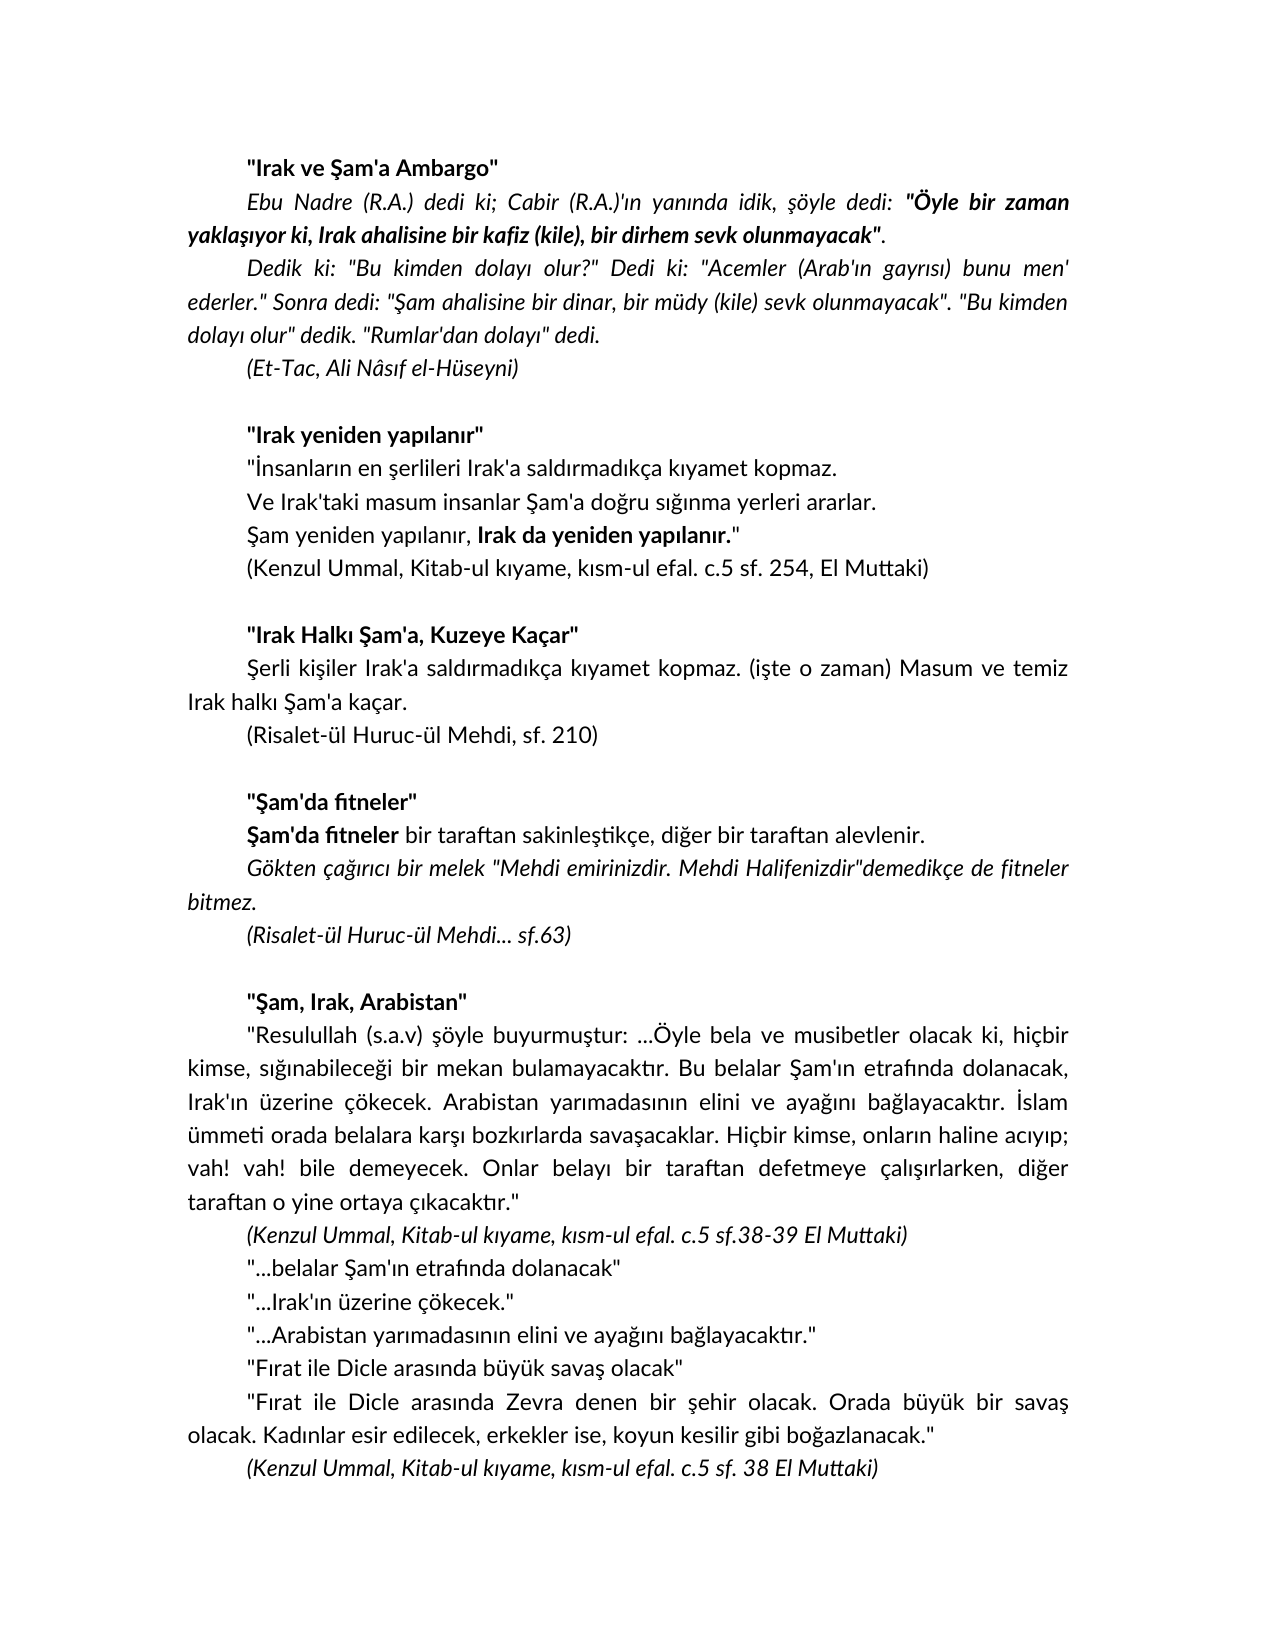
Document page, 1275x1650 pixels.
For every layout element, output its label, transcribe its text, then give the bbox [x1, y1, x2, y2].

text (Risalet-ül Huruc-ül Mehdi, sf. 210) [187, 717, 1070, 750]
text "Şam'da fitneler" [187, 783, 1070, 817]
text "...Arabistan yarımadasının elini ve ayağını bağlayacaktır." [187, 1317, 1070, 1350]
text "Şam, Irak, Arabistan" [187, 983, 1070, 1017]
text "Fırat ile Dicle arasında büyük savaş olacak" [187, 1350, 1070, 1383]
text Ve Irak'taki masum insanlar Şam'a doğru sığınma yerleri ararlar. [187, 483, 1070, 517]
text "...Irak'ın üzerine çökecek." [187, 1283, 1070, 1317]
text Ebu Nadre (R.A.) dedi ki; Cabir (R.A.)'ın yanında idik, şöyle dedi: "Öyle bir zaman yaklaşıyor ki, Irak ahalisine bir kafiz (kile), bir dirhem sevk olunmayacak". [187, 183, 1070, 250]
text "Irak Halkı Şam'a, Kuzeye Kaçar" [187, 617, 1070, 650]
text "Resulullah (s.a.v) şöyle buyurmuştur: ...Öyle bela ve musibetler olacak ki, hiçbir kimse, sığınabileceği bir mekan bulamayacaktır. Bu belalar Şam'ın etrafında dolanacak, Irak'ın üzerine çökecek. Arabistan yarımadasının elini ve ayağını bağlayacaktır. İslam ümmeti orada belalara karşı bozkırlarda savaşacaklar. Hiçbir kimse, onların haline acıyıp; vah! vah! bile demeyecek. Onlar belayı bir taraftan defetmeye çalışırlarken, diğer taraftan o yine ortaya çıkacaktır." [187, 1017, 1070, 1217]
text (Risalet-ül Huruc-ül Mehdi... sf.63) [187, 917, 1070, 950]
text (Kenzul Ummal, Kitab-ul kıyame, kısm-ul efal. c.5 sf. 38 El Muttaki) [187, 1450, 1070, 1483]
text "...belalar Şam'ın etrafında dolanacak" [187, 1250, 1070, 1283]
text Şam yeniden yapılanır, Irak da yeniden yapılanır." [187, 517, 1070, 550]
text (Kenzul Ummal, Kitab-ul kıyame, kısm-ul efal. c.5 sf. 254, El Muttaki) [187, 550, 1070, 583]
text Gökten çağırıcı bir melek "Mehdi emirinizdir. Mehdi Halifenizdir"demedikçe de fitneler bitmez. [187, 850, 1070, 917]
text "İnsanların en şerlileri Irak'a saldırmadıkça kıyamet kopmaz. [187, 450, 1070, 483]
text (Kenzul Ummal, Kitab-ul kıyame, kısm-ul efal. c.5 sf.38-39 El Muttaki) [187, 1217, 1070, 1250]
text (Et-Tac, Ali Nâsıf el-Hüseyni) [187, 350, 1070, 383]
text "Irak yeniden yapılanır" [187, 417, 1070, 450]
text Şam'da fitneler bir taraftan sakinleştikçe, diğer bir taraftan alevlenir. [187, 817, 1070, 850]
text Dedik ki: "Bu kimden dolayı olur?" Dedi ki: "Acemler (Arab'ın gayrısı) bunu men' ederler." Sonra dedi: "Şam ahalisine bir dinar, bir müdy (kile) sevk olunmayacak". "Bu kimden dolayı olur" dedik. "Rumlar'dan dolayı" dedi. [187, 250, 1070, 350]
text "Irak ve Şam'a Ambargo" [187, 150, 1070, 183]
text "Fırat ile Dicle arasında Zevra denen bir şehir olacak. Orada büyük bir savaş olacak. Kadınlar esir edilecek, erkekler ise, koyun kesilir gibi boğazlanacak." [187, 1383, 1070, 1450]
text Şerli kişiler Irak'a saldırmadıkça kıyamet kopmaz. (işte o zaman) Masum ve temiz Irak halkı Şam'a kaçar. [187, 650, 1070, 717]
